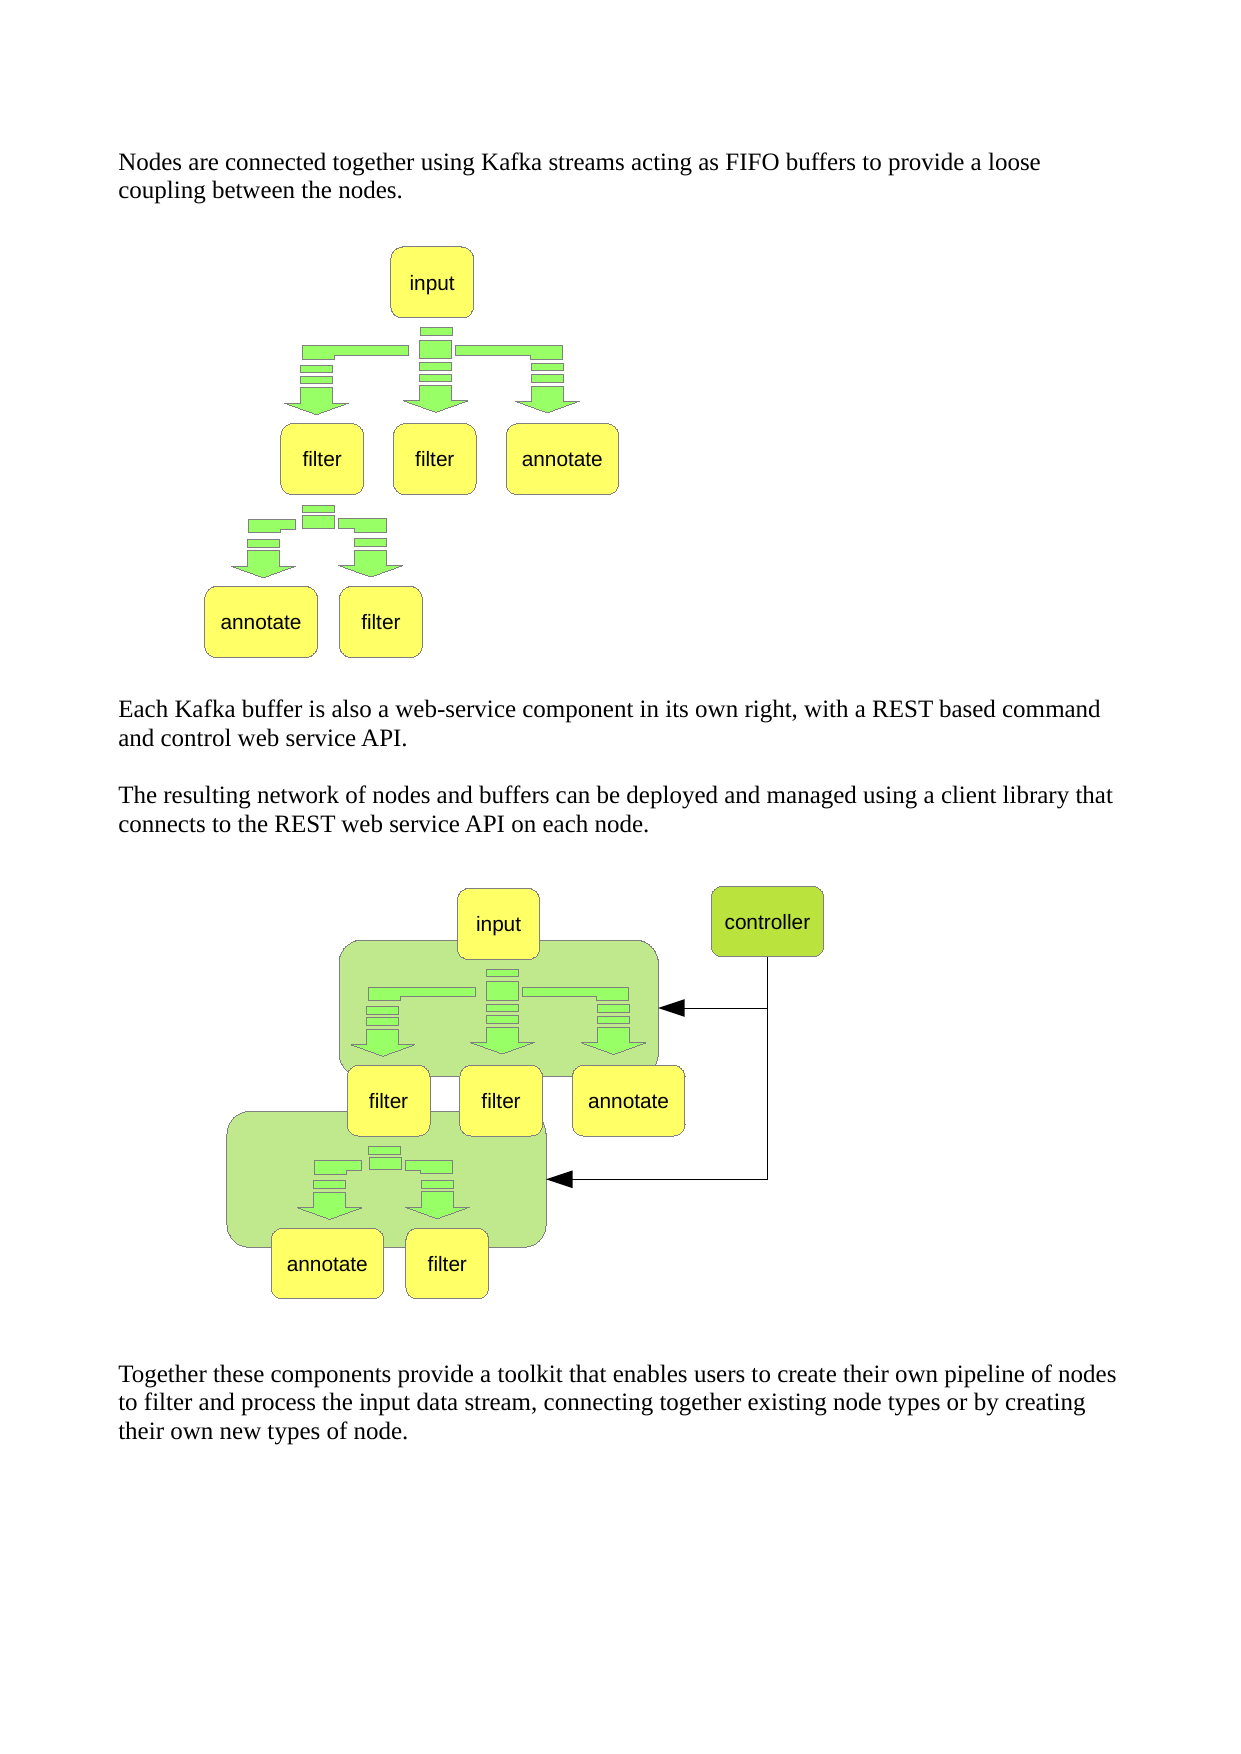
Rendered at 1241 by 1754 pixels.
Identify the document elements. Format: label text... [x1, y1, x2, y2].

text The resulting network of nodes and buffers can be deployed and managed using a client library that connects to the REST web service API on each node. [118, 781, 1122, 838]
text Together these components provide a toolkit that enables users to create their own pipeline of nodes to filter and process the input data stream, connecting together existing node types or by creating their own new types of node. [118, 1359, 1122, 1445]
text Nodes are connected together using Kafka streams acting as FIFO buffers to provide a loose coupling between the nodes. [118, 147, 1122, 204]
text Each Kafka buffer is also a web-service component in its own right, with a REST based command and control web service API. [118, 204, 1122, 752]
